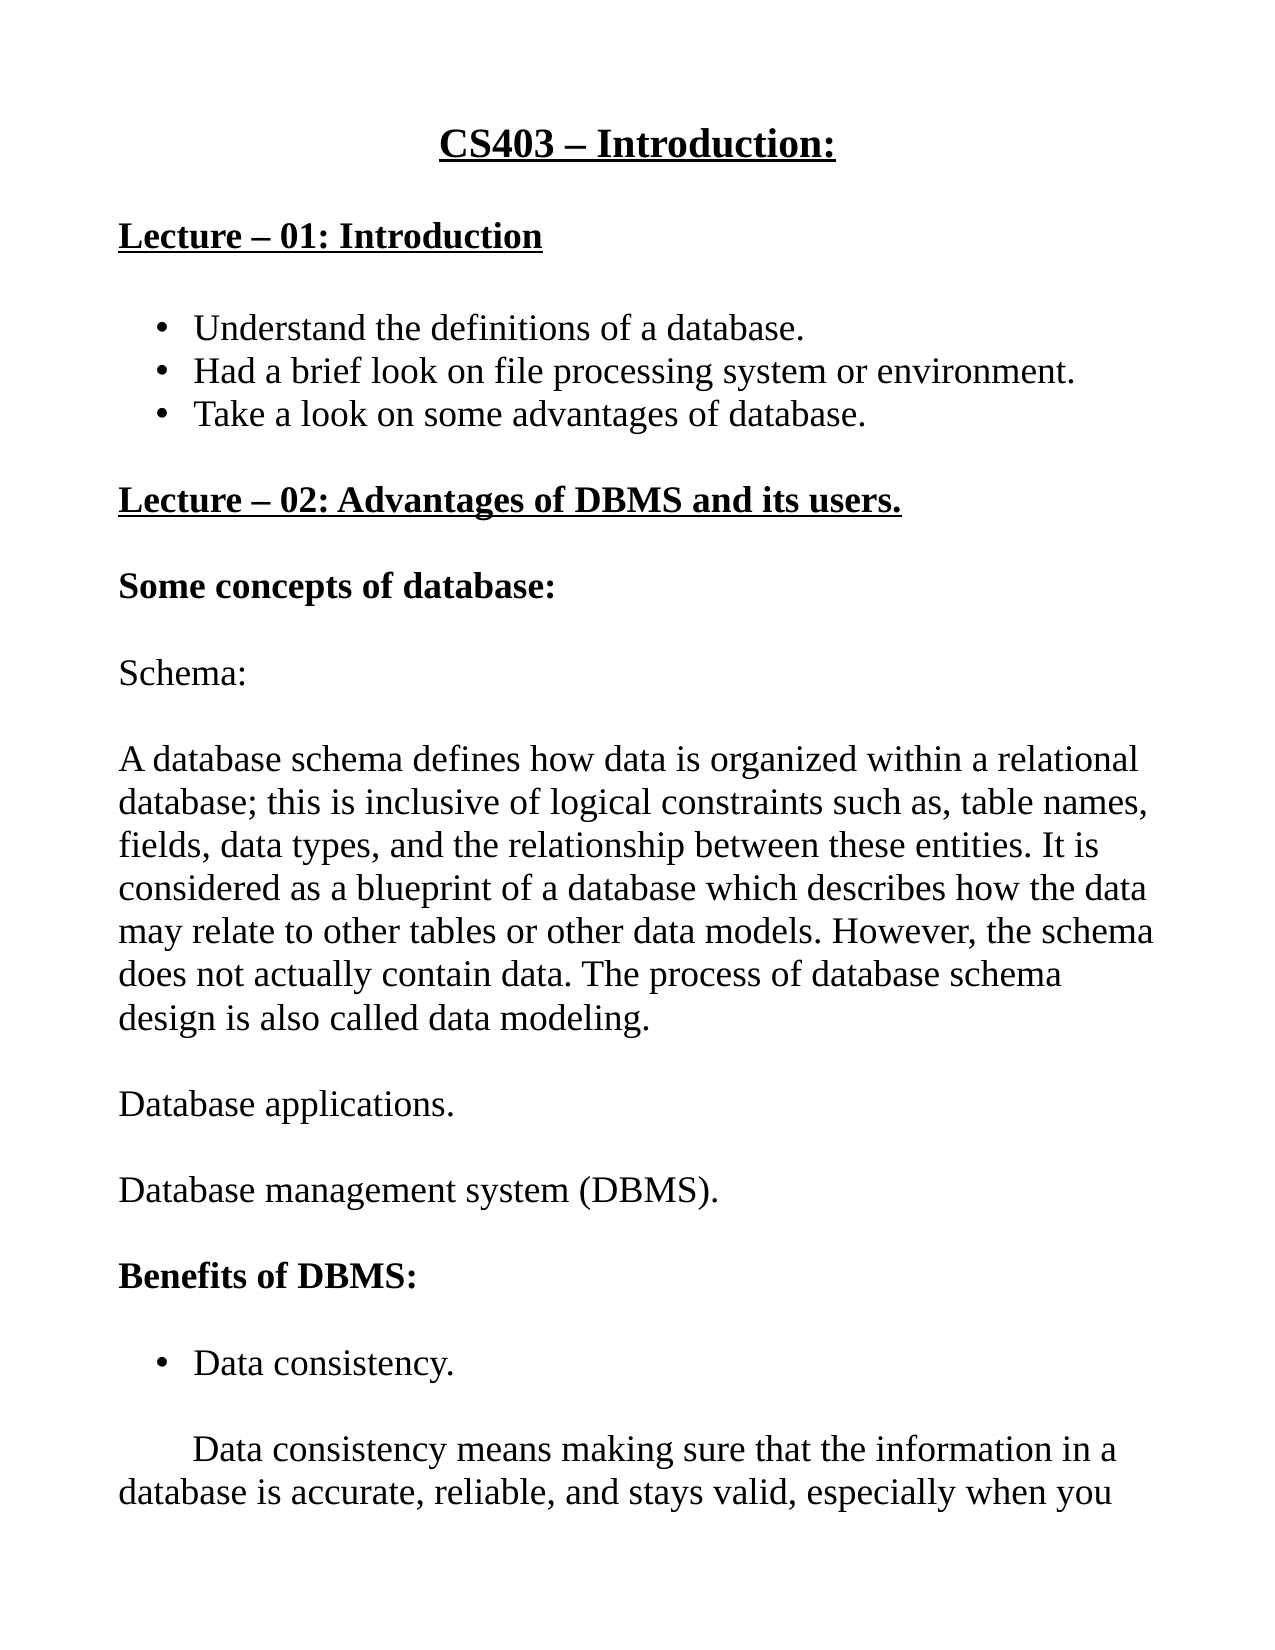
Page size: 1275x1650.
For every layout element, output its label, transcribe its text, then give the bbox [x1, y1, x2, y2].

text A database schema defines how data is organized within a relational database; this is inclusive of logical constraints such as, table names, fields, data types, and the relationship between these entities. It is considered as a blueprint of a database which describes how the data may relate to other tables or other data models. However, the schema does not actually contain data. The process of database schema design is also called data modeling. [118, 736, 1157, 1038]
text Benefits of DBMS: [118, 1254, 1157, 1297]
list Data consistency. [156, 1340, 1157, 1383]
text Some concepts of database: [118, 564, 1157, 607]
text Database applications. [118, 1081, 1157, 1124]
text Data consistency means making sure that the information in a database is accurate, reliable, and stays valid, especially when you [118, 1426, 1157, 1512]
text Schema: [118, 650, 1157, 693]
text Lecture – 02: Advantages of DBMS and its users. [118, 477, 1157, 521]
text Database management system (DBMS). [118, 1167, 1157, 1211]
list Understand the definitions of a database. [156, 305, 1157, 348]
list Take a look on some advantages of database. [156, 391, 1157, 434]
text CS403 – Introduction: [118, 118, 1157, 166]
list Had a brief look on file processing system or environment. [156, 348, 1157, 391]
text Lecture – 01: Introduction [118, 214, 1157, 257]
